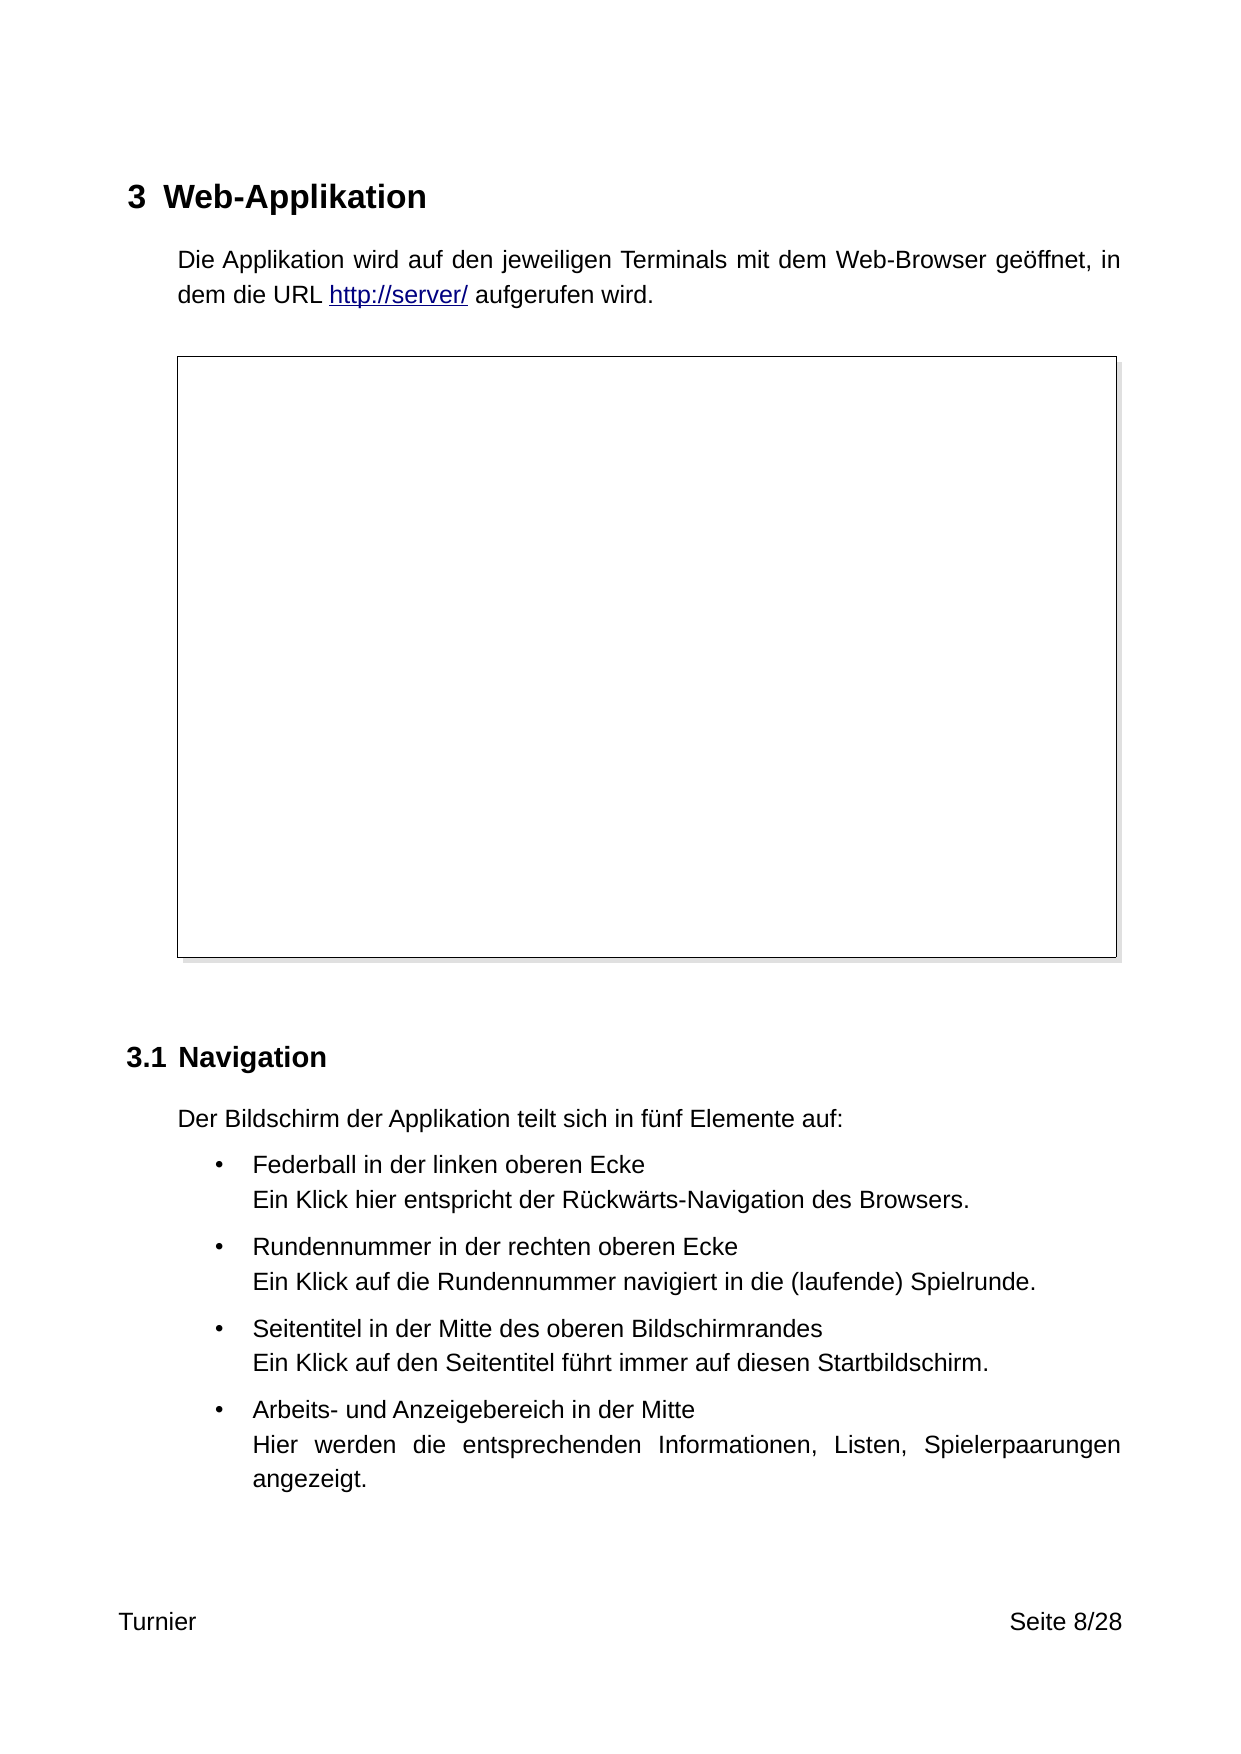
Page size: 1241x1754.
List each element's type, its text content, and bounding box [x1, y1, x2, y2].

list Rundennummer in der rechten oberen Ecke Ein Klick auf die Rundennummer navigiert in die (laufende) Spielrunde. [215, 1232, 1122, 1295]
list Arbeits- und Anzeigebereich in der Mitte Hier werden die entsprechenden Informationen, Listen, Spielerpaarungen angezeigt. [215, 1395, 1122, 1493]
subtitle Navigation [118, 1041, 1122, 1074]
list Federball in der linken oberen Ecke Ein Klick hier entspricht der Rückwärts-Navigation des Browsers. [215, 1151, 1122, 1214]
text Der Bildschirm der Applikation teilt sich in fünf Elemente auf: [177, 1103, 1122, 1132]
list Seitentitel in der Mitte des oberen Bildschirmrandes Ein Klick auf den Seitentitel führt immer auf diesen Startbildschirm. [215, 1314, 1122, 1377]
text Die Applikation wird auf den jeweiligen Terminals mit dem Web-Browser geöffnet, in dem die URL http://server/ aufgerufen wird. [177, 245, 1122, 308]
subtitle Web-Applikation [118, 177, 1122, 216]
